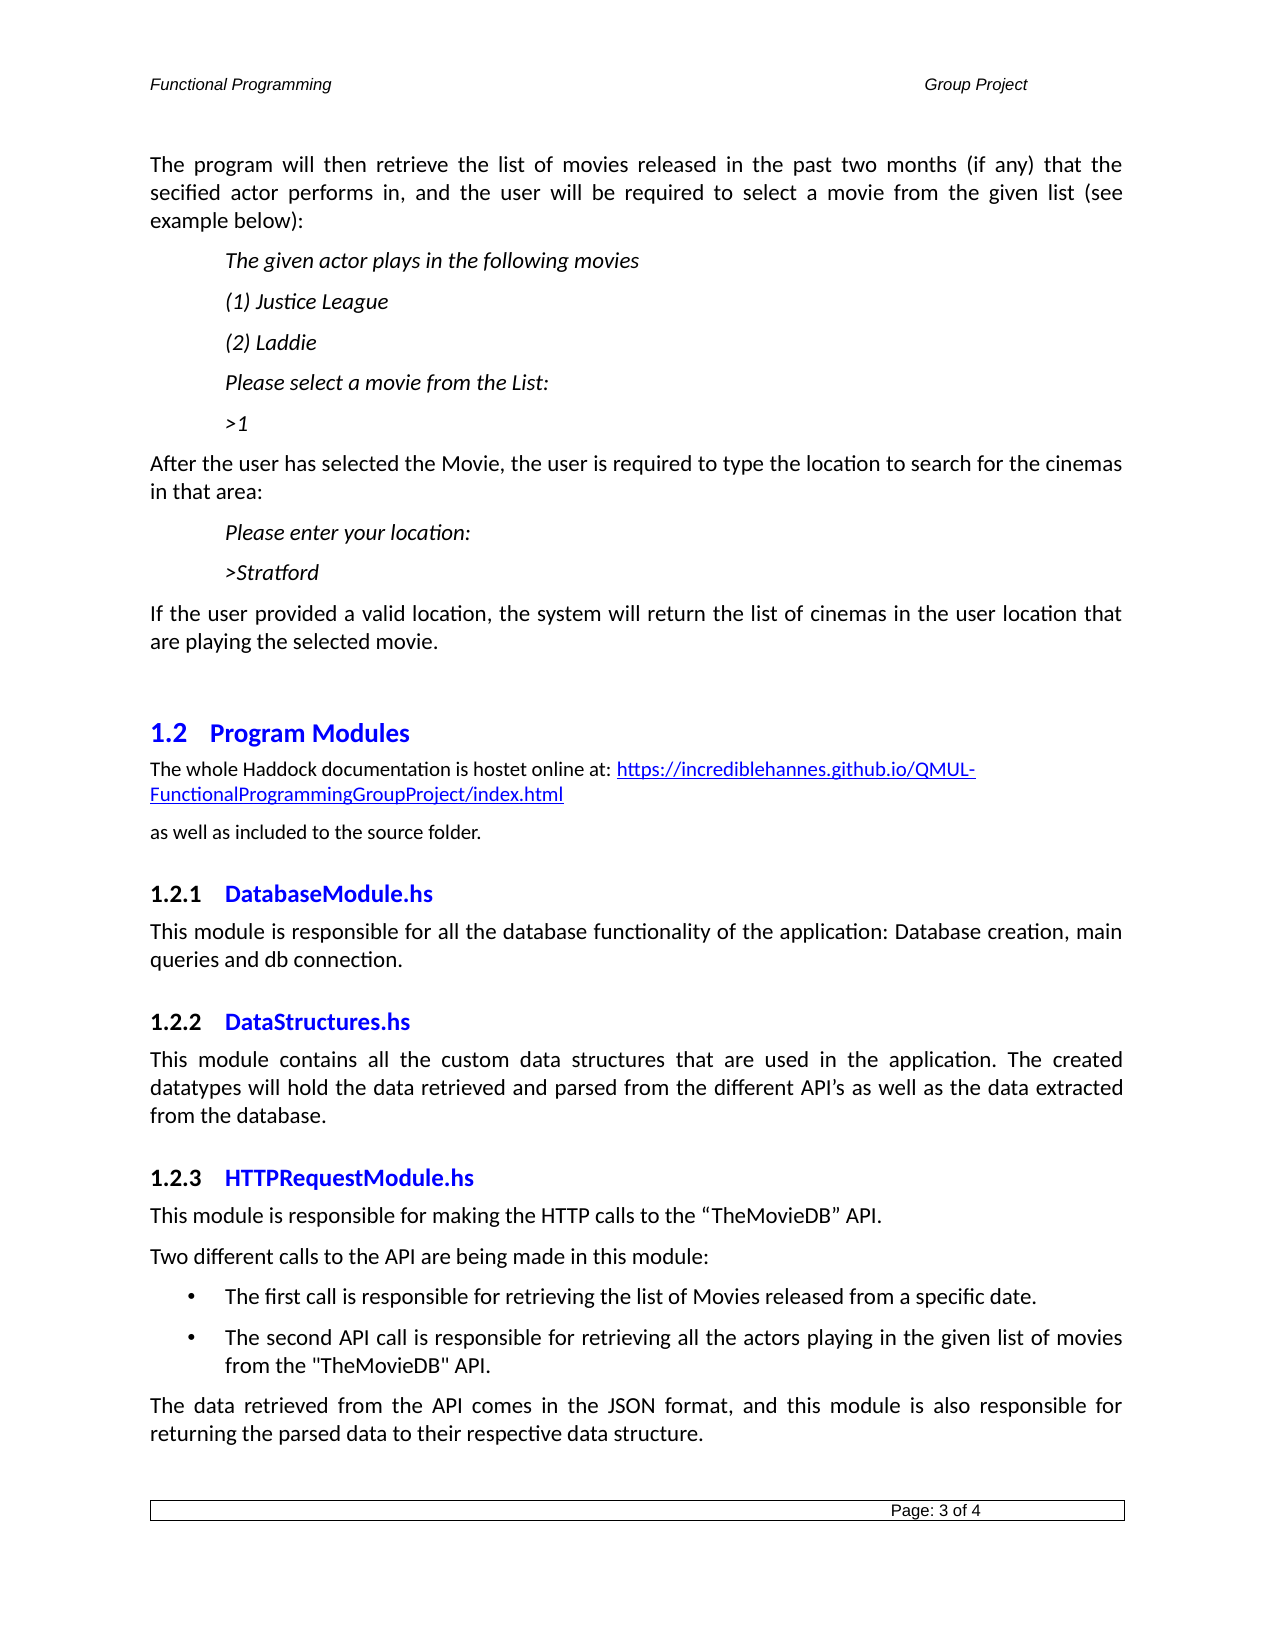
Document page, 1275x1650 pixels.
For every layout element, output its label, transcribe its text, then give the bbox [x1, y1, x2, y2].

subtitle DataStructures.hs [150, 1006, 1125, 1037]
subtitle DatabaseModule.hs [150, 878, 1125, 908]
text After the user has selected the Movie, the user is required to type the location to search for the cinemas in that area: [150, 449, 1125, 505]
text (2) Laddie [150, 328, 1125, 356]
text >Stratford [150, 558, 1125, 586]
text The data retrieved from the API comes in the JSON format, and this module is also responsible for returning the parsed data to their respective data structure. [150, 1391, 1125, 1447]
text as well as included to the source folder. [150, 819, 1125, 845]
text The whole Haddock documentation is hostet online at: https://incrediblehannes.github.io/QMUL-FunctionalProgrammingGroupProject/index.html [150, 756, 1125, 807]
text Two different calls to the API are being made in this module: [150, 1242, 1125, 1270]
text The program will then retrieve the list of movies released in the past two months (if any) that the secified actor performs in, and the user will be required to select a movie from the given list (see example below): [150, 150, 1125, 234]
text This module is responsible for making the HTTP calls to the “TheMovieDB” API. [150, 1201, 1125, 1229]
text The given actor plays in the following movies [150, 247, 1125, 274]
text This module contains all the custom data structures that are used in the application. The created datatypes will hold the data retrieved and parsed from the different API’s as well as the data extracted from the database. [150, 1045, 1125, 1129]
text If the user provided a valid location, the system will return the list of cinemas in the user location that are playing the selected movie. [150, 599, 1125, 655]
list The first call is responsible for retrieving the list of Movies released from a specific date. [187, 1282, 1125, 1310]
text Please enter your location: [150, 518, 1125, 546]
text This module is responsible for all the database functionality of the application: Database creation, main queries and db connection. [150, 917, 1125, 973]
text >1 [150, 409, 1125, 437]
subtitle HTTPRequestModule.hs [150, 1162, 1125, 1193]
list The second API call is responsible for retrieving all the actors playing in the given list of movies from the "TheMovieDB" API. [187, 1323, 1125, 1379]
subtitle Program Modules [150, 714, 1125, 750]
text (1) Justice League [150, 287, 1125, 315]
text Please select a movie from the List: [150, 368, 1125, 396]
